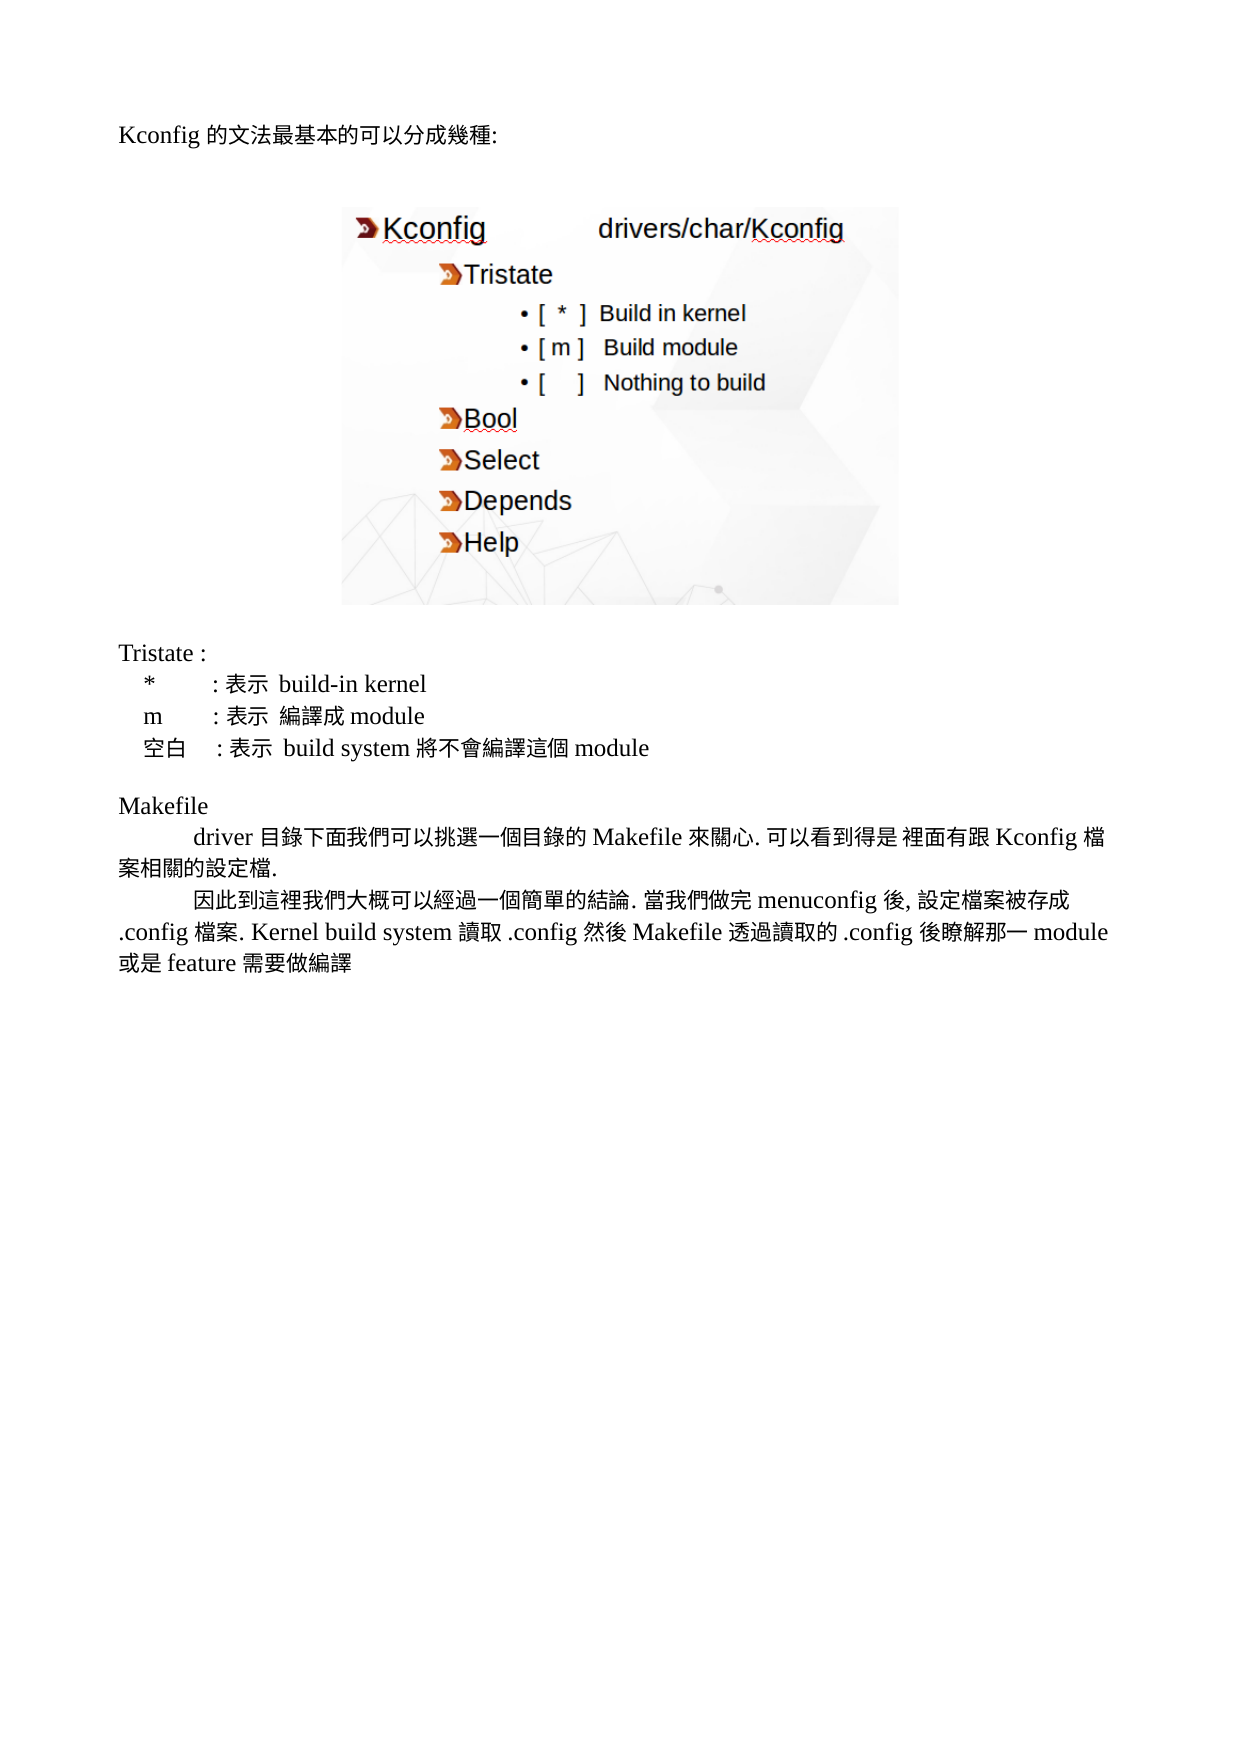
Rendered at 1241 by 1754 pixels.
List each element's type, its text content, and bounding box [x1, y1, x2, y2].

text Makefile [118, 791, 1122, 820]
text driver 目錄下面我們可以挑選一個目錄的 Makefile 來關心. 可以看到得是 裡面有跟 Kconfig 檔案相關的設定檔. [118, 820, 1122, 883]
text m : 表示 編譯成 module [118, 699, 1122, 731]
text Kconfig 的文法最基本的可以分成幾種: [118, 118, 1122, 150]
picture [341, 207, 899, 605]
text 因此到這裡我們大概可以經過一個簡單的結論. 當我們做完 menuconfig 後, 設定檔案被存成 .config 檔案. Kernel build system 讀取 .config 然後 Makefile 透過讀取的 .config 後瞭解那一 module 或是 feature 需要做編譯 [118, 883, 1122, 978]
text 空白 : 表示 build system 將不會編譯這個 module [118, 731, 1122, 762]
text * : 表示 build-in kernel [118, 667, 1122, 699]
text Tristate : [118, 638, 1122, 667]
